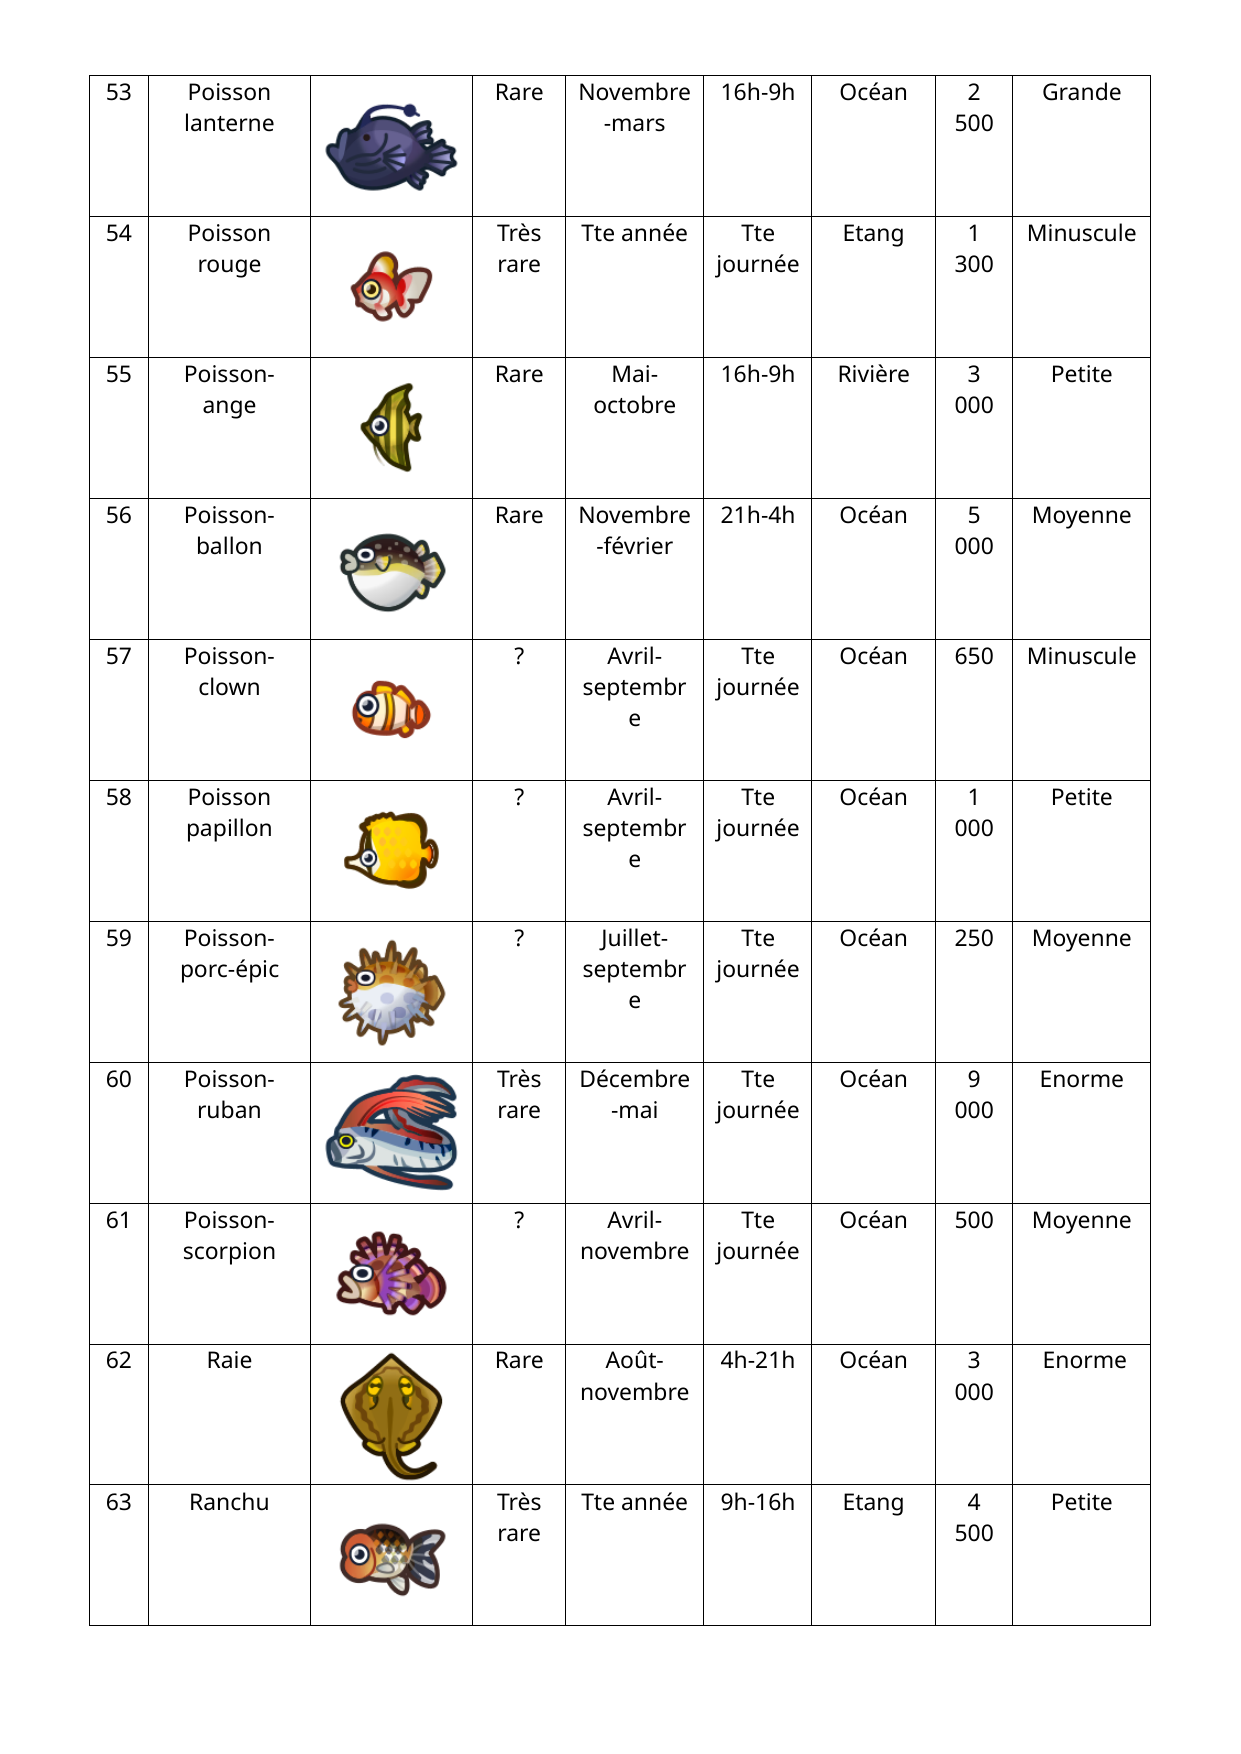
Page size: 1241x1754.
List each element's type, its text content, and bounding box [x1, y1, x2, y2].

table_cell Tte année [566, 217, 703, 357]
table_cell [311, 922, 472, 1062]
table_cell 60 [90, 1063, 148, 1202]
table_cell 9 000 [936, 1063, 1012, 1202]
table_cell Tte journée [704, 640, 811, 780]
table_cell Enorme [1013, 1345, 1150, 1484]
table_cell [311, 76, 472, 216]
table_cell Très rare [473, 1485, 565, 1625]
table_cell Novembre-mars [566, 76, 703, 216]
table_cell ? [473, 1204, 565, 1343]
table_cell 21h-4h [704, 499, 811, 639]
table_cell 3 000 [936, 1345, 1012, 1484]
table_cell ? [473, 781, 565, 921]
table_cell Etang [812, 217, 935, 357]
table_cell 4 500 [936, 1485, 1012, 1625]
table_cell Poisson-ruban [149, 1063, 310, 1202]
table_cell Rare [473, 1345, 565, 1484]
table_cell Tte journée [704, 781, 811, 921]
table_cell [311, 1485, 472, 1625]
table_cell Petite [1013, 1485, 1150, 1625]
table_cell Océan [812, 922, 935, 1062]
table_cell [311, 499, 472, 639]
table_cell Poisson-clown [149, 640, 310, 780]
table_cell 16h-9h [704, 358, 811, 498]
table_cell [311, 217, 472, 357]
table_cell Très rare [473, 1063, 565, 1202]
table_cell Océan [812, 640, 935, 780]
table_cell Petite [1013, 781, 1150, 921]
table_cell 59 [90, 922, 148, 1062]
table_cell Très rare [473, 217, 565, 357]
table_cell Océan [812, 781, 935, 921]
table_cell Poisson-scorpion [149, 1204, 310, 1343]
table_cell [311, 358, 472, 498]
table_cell Ranchu [149, 1485, 310, 1625]
table_cell Poisson-ange [149, 358, 310, 498]
table_cell 650 [936, 640, 1012, 780]
table_cell Poisson-porc-épic [149, 922, 310, 1062]
table_cell Décembre-mai [566, 1063, 703, 1202]
table_cell 250 [936, 922, 1012, 1062]
table_cell Poisson lanterne [149, 76, 310, 216]
table_cell Poisson rouge [149, 217, 310, 357]
table_cell Tte journée [704, 1063, 811, 1202]
table_cell Mai-octobre [566, 358, 703, 498]
table_cell Minuscule [1013, 640, 1150, 780]
table_cell Rare [473, 358, 565, 498]
table_cell 57 [90, 640, 148, 780]
table_cell Moyenne [1013, 1204, 1150, 1343]
table_cell 54 [90, 217, 148, 357]
table_cell Tte journée [704, 1204, 811, 1343]
table_cell Moyenne [1013, 499, 1150, 639]
table_cell 56 [90, 499, 148, 639]
table_cell 53 [90, 76, 148, 216]
table_cell Océan [812, 1063, 935, 1202]
table_cell 58 [90, 781, 148, 921]
table_cell Minuscule [1013, 217, 1150, 357]
table_cell 4h-21h [704, 1345, 811, 1484]
table_cell Océan [812, 1204, 935, 1343]
table_cell Poisson-ballon [149, 499, 310, 639]
table_cell Raie [149, 1345, 310, 1484]
table_cell 3 000 [936, 358, 1012, 498]
table_cell 1 000 [936, 781, 1012, 921]
table_cell Avril-septembre [566, 781, 703, 921]
table_cell 500 [936, 1204, 1012, 1343]
table_cell 62 [90, 1345, 148, 1484]
table_cell [311, 1345, 472, 1484]
table_cell Grande [1013, 76, 1150, 216]
table_cell [311, 781, 472, 921]
table_cell Moyenne [1013, 922, 1150, 1062]
table_cell Etang [812, 1485, 935, 1625]
table_cell Juillet-septembre [566, 922, 703, 1062]
table_cell 9h-16h [704, 1485, 811, 1625]
table_cell [311, 1204, 472, 1343]
table_cell Tte journée [704, 217, 811, 357]
table_cell Poisson papillon [149, 781, 310, 921]
table_cell Océan [812, 1345, 935, 1484]
table_cell [311, 1063, 472, 1202]
table_cell Océan [812, 499, 935, 639]
table_cell Août-novembre [566, 1345, 703, 1484]
table_cell Novembre-février [566, 499, 703, 639]
table_cell 5 000 [936, 499, 1012, 639]
table_cell Avril-septembre [566, 640, 703, 780]
table_cell ? [473, 640, 565, 780]
table_cell 55 [90, 358, 148, 498]
table_cell Rare [473, 499, 565, 639]
table_cell Tte année [566, 1485, 703, 1625]
table_cell 61 [90, 1204, 148, 1343]
table_cell Rivière [812, 358, 935, 498]
table_cell Rare [473, 76, 565, 216]
table_cell 2 500 [936, 76, 1012, 216]
table_cell 1 300 [936, 217, 1012, 357]
table_cell ? [473, 922, 565, 1062]
table_cell Enorme [1013, 1063, 1150, 1202]
table_cell 63 [90, 1485, 148, 1625]
table_cell Petite [1013, 358, 1150, 498]
table_cell Avril-novembre [566, 1204, 703, 1343]
table_cell 16h-9h [704, 76, 811, 216]
table_cell Océan [812, 76, 935, 216]
table_cell Tte journée [704, 922, 811, 1062]
table_cell [311, 640, 472, 780]
